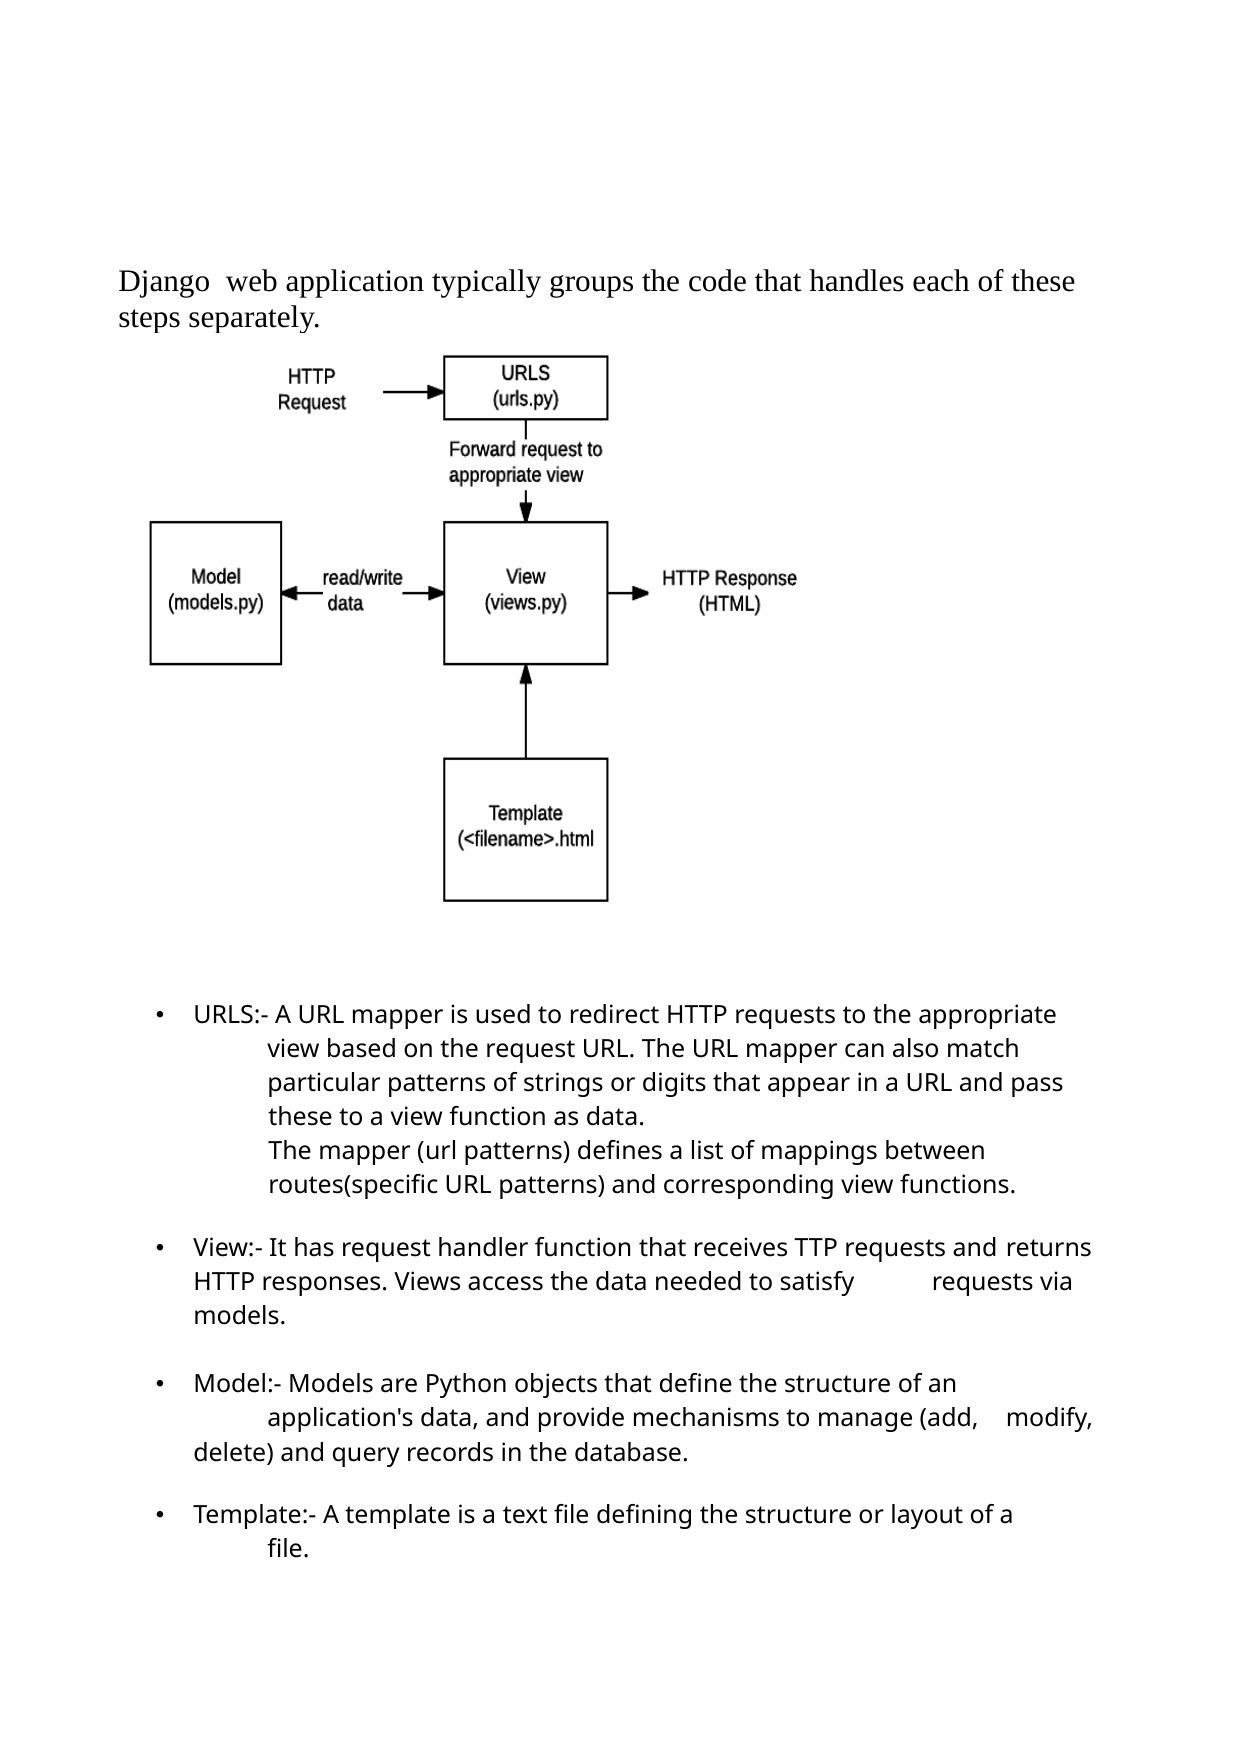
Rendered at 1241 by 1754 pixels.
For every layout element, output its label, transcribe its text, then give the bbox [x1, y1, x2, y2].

list these to a view function as data. [231, 1099, 1122, 1133]
list Template:- A template is a text file defining the structure or layout of a file. [156, 1497, 1122, 1565]
picture [118, 333, 845, 928]
list The mapper (url patterns) defines a list of mappings between routes(specific URL patterns) and corresponding view functions. [231, 1133, 1122, 1201]
list URLS:- A URL mapper is used to redirect HTTP requests to the appropriate view based on the request URL. The URL mapper can also match particular patterns of strings or digits that appear in a URL and pass [156, 997, 1122, 1099]
list View:- It has request handler function that receives TTP requests and returns HTTP responses. Views access the data needed to satisfy requests via models. [156, 1230, 1122, 1332]
text Django web application typically groups the code that handles each of these steps separately. [118, 262, 1122, 334]
list Model:- Models are Python objects that define the structure of an application's data, and provide mechanisms to manage (add, modify, delete) and query records in the database. [156, 1366, 1122, 1468]
